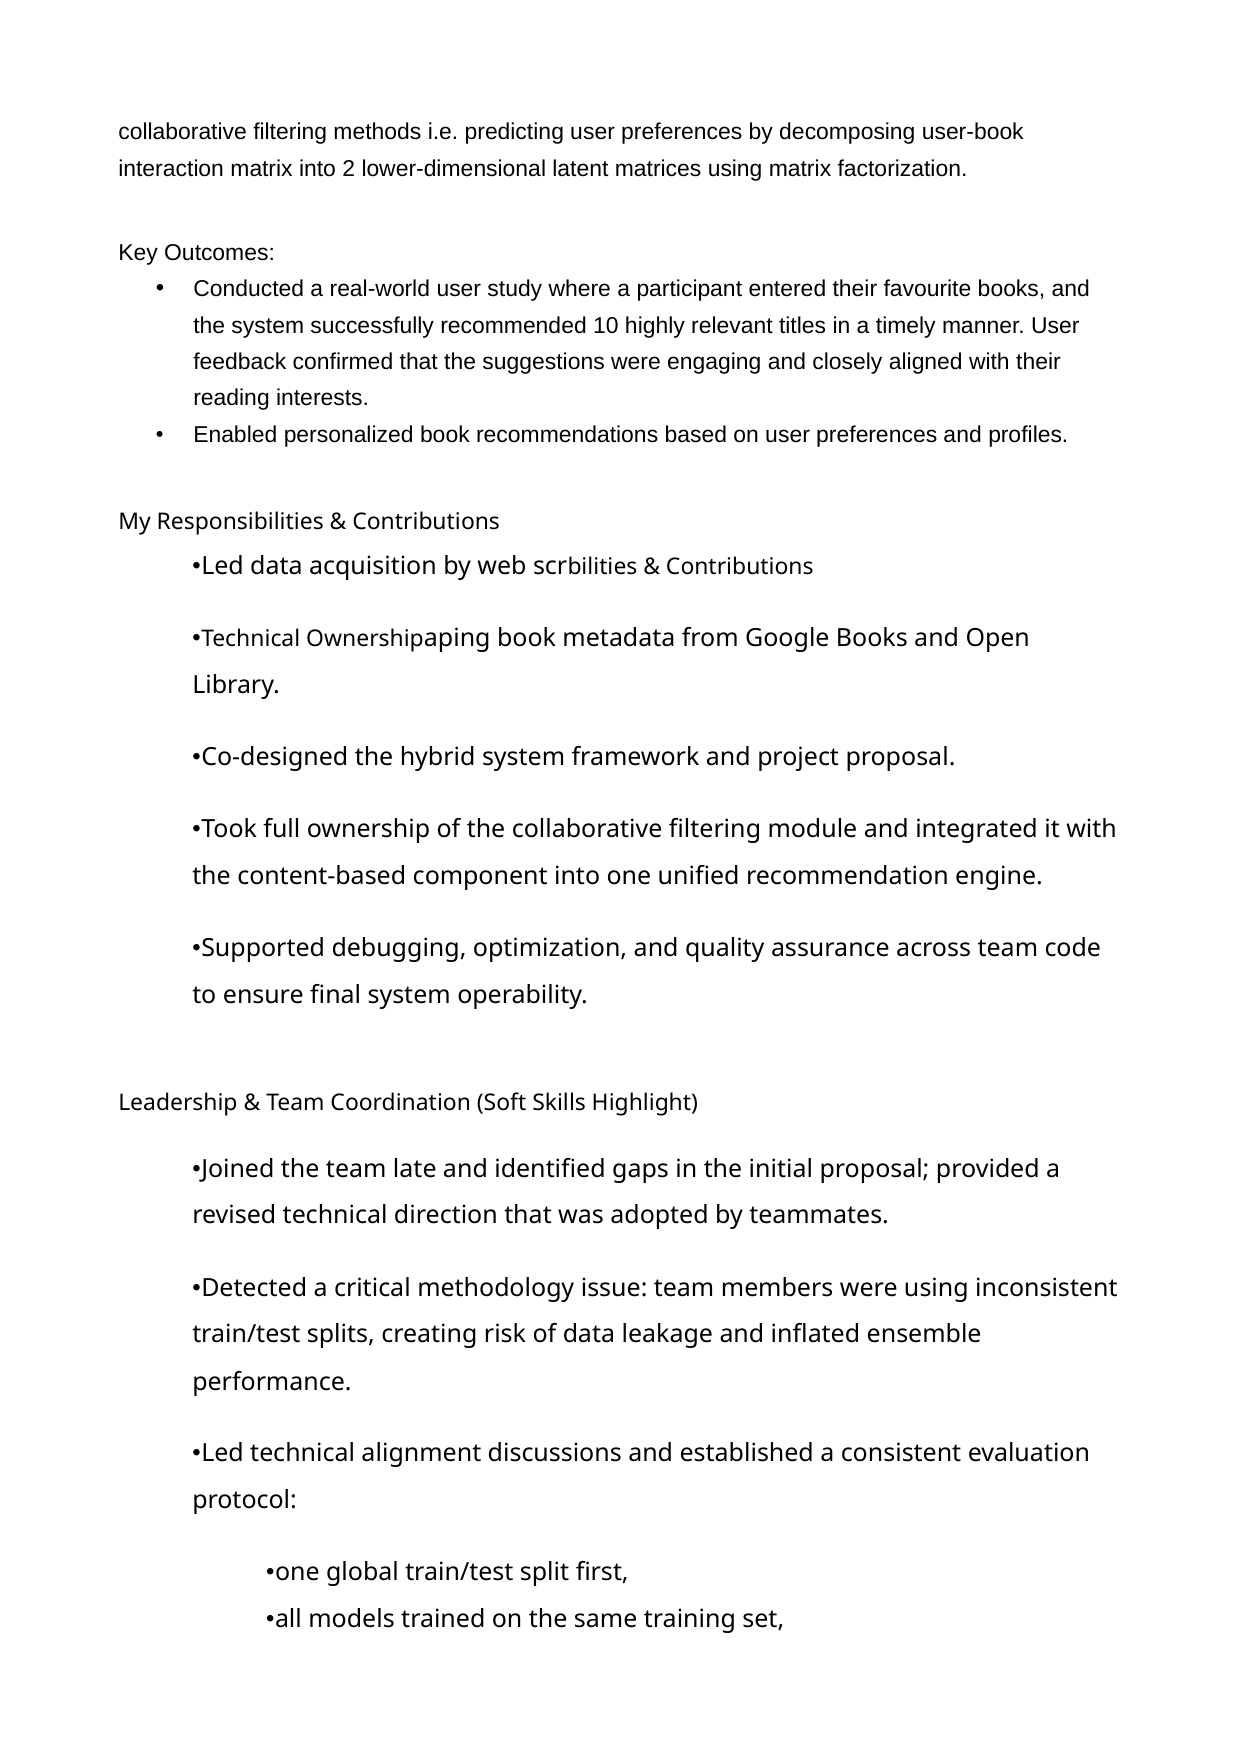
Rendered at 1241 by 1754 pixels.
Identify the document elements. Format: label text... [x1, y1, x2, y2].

subtitle My Responsibilities & Contributions [118, 505, 1122, 536]
list Co-designed the hybrid system framework and project proposal. [118, 739, 1122, 773]
list Conducted a real-world user study where a participant entered their favourite books, and the system successfully recommended 10 highly relevant titles in a timely manner. User feedback confirmed that the suggestions were engaging and closely aligned with their reading interests. [156, 275, 1122, 411]
list all models trained on the same training set, [118, 1601, 1122, 1635]
list Technical Ownershipaping book metadata from Google Books and Open Library. [118, 620, 1122, 701]
text Key Outcomes: [118, 238, 1122, 265]
list Led data acquisition by web scrbilities & Contributions [118, 548, 1122, 582]
list Led technical alignment discussions and established a consistent evaluation protocol: [118, 1435, 1122, 1516]
list Detected a critical methodology issue: team members were using inconsistent train/test splits, creating risk of data leakage and inflated ensemble performance. [118, 1269, 1122, 1397]
text collaborative filtering methods i.e. predicting user preferences by decomposing user-book interaction matrix into 2 lower-dimensional latent matrices using matrix factorization. [118, 118, 1122, 181]
list Supported debugging, optimization, and quality assurance across team code to ensure final system operability. [118, 930, 1122, 1011]
list Enabled personalized book recommendations based on user preferences and profiles. [156, 421, 1122, 447]
subtitle Leadership & Team Coordination (Soft Skills Highlight) [118, 1086, 1122, 1117]
list one global train/test split first, [118, 1554, 1122, 1588]
list Joined the team late and identified gaps in the initial proposal; provided a revised technical direction that was adopted by teammates. [118, 1150, 1122, 1231]
list Took full ownership of the collaborative filtering module and integrated it with the content-based component into one unified recommendation engine. [118, 811, 1122, 892]
